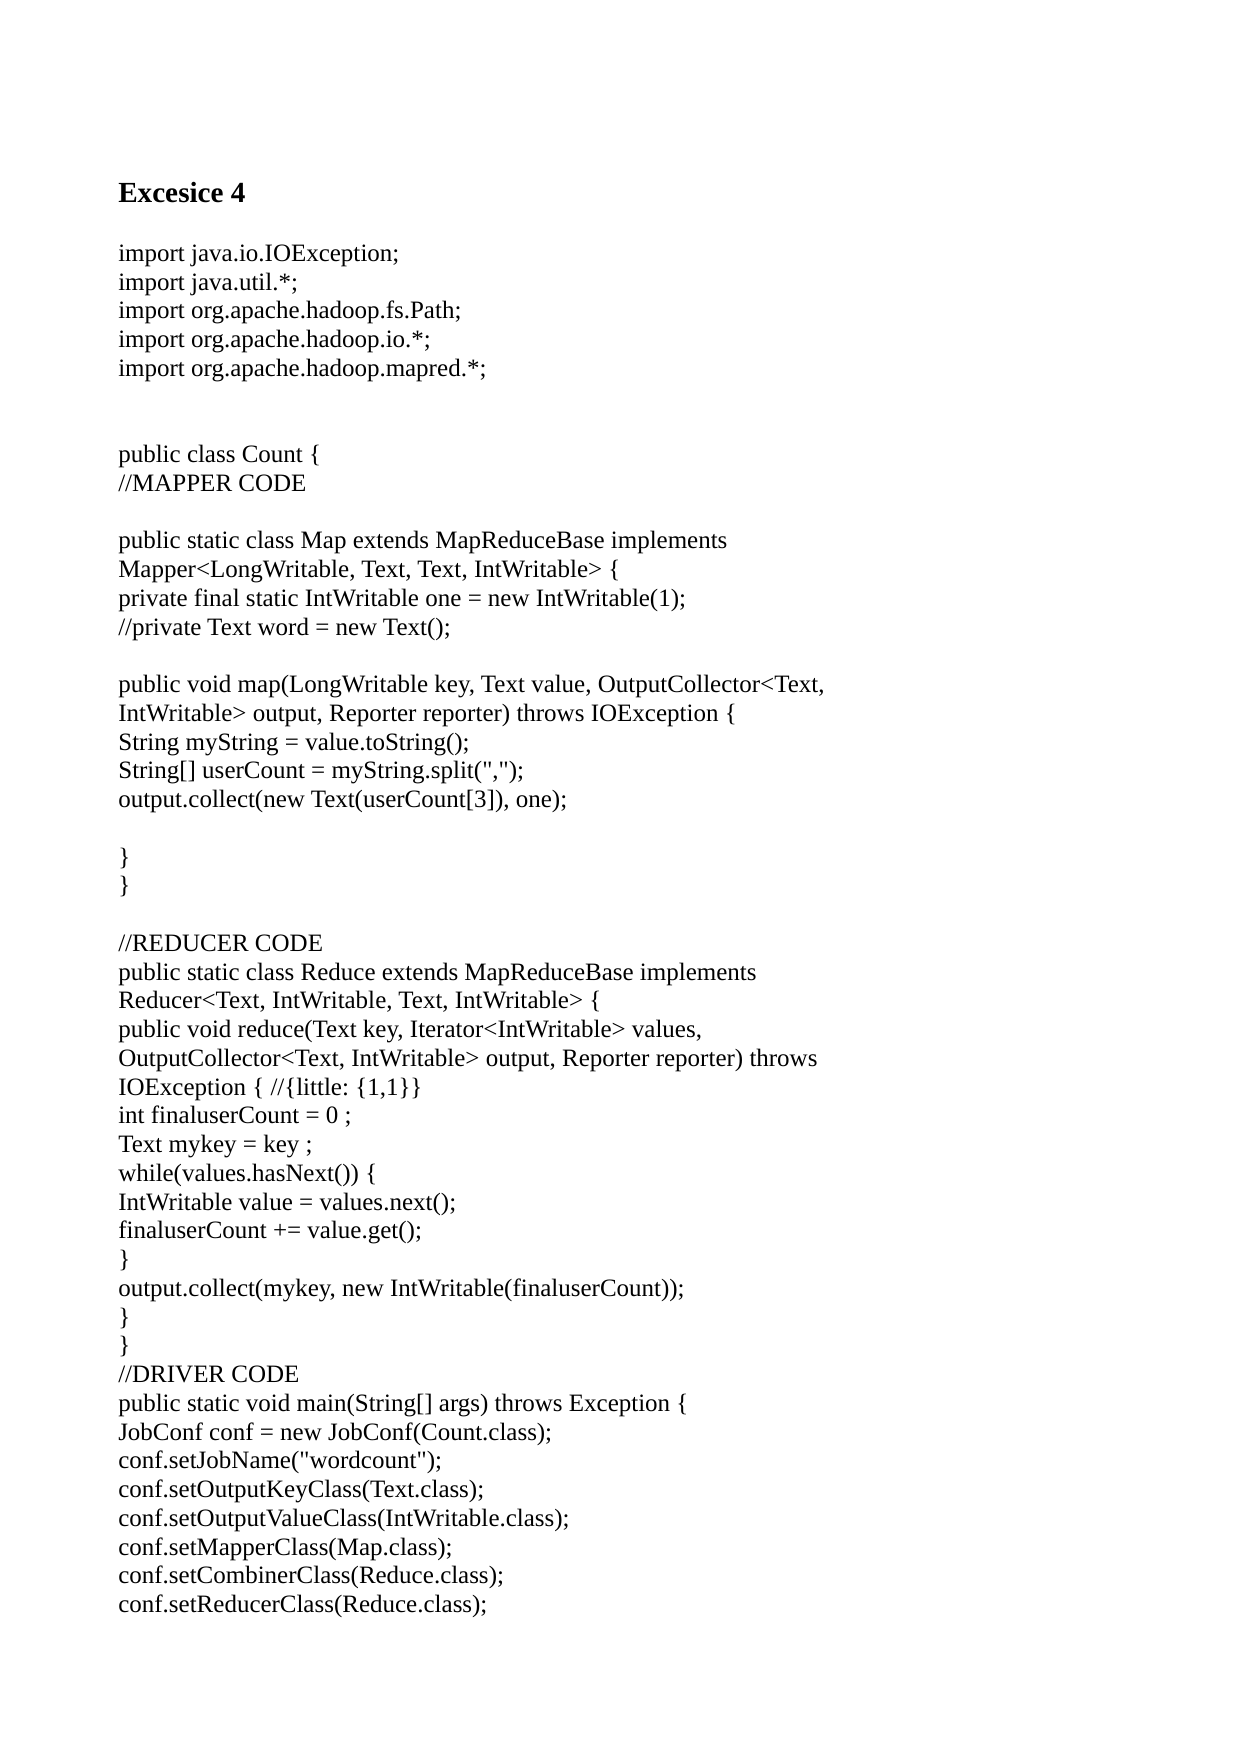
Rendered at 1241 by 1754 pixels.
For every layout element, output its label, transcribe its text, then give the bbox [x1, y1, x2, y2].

text finaluserCount += value.get(); [118, 1215, 1122, 1244]
text OutputCollector<Text, IntWritable> output, Reporter reporter) throws [118, 1043, 1122, 1072]
text //private Text word = new Text(); [118, 612, 1122, 640]
text public static class Reduce extends MapReduceBase implements [118, 957, 1122, 985]
text //DRIVER CODE [118, 1359, 1122, 1388]
text } [118, 842, 1122, 870]
text conf.setJobName("wordcount"); [118, 1445, 1122, 1474]
text //REDUCER CODE [118, 928, 1122, 957]
text import org.apache.hadoop.mapred.*; [118, 353, 1122, 382]
text output.collect(new Text(userCount[3]), one); [118, 784, 1122, 813]
text public class Count { [118, 439, 1122, 468]
text import java.util.*; [118, 267, 1122, 295]
text conf.setReducerClass(Reduce.class); [118, 1589, 1122, 1618]
text } [118, 1330, 1122, 1359]
text import org.apache.hadoop.io.*; [118, 324, 1122, 353]
text public static void main(String[] args) throws Exception { [118, 1388, 1122, 1417]
text IntWritable value = values.next(); [118, 1187, 1122, 1215]
text private final static IntWritable one = new IntWritable(1); [118, 583, 1122, 612]
text import java.io.IOException; [118, 238, 1122, 267]
text } [118, 870, 1122, 899]
text public static class Map extends MapReduceBase implements [118, 525, 1122, 554]
text conf.setOutputKeyClass(Text.class); [118, 1474, 1122, 1503]
text conf.setCombinerClass(Reduce.class); [118, 1560, 1122, 1589]
text Excesice 4 [118, 176, 1122, 209]
text import org.apache.hadoop.fs.Path; [118, 295, 1122, 324]
text int finaluserCount = 0 ; [118, 1100, 1122, 1129]
text public void map(LongWritable key, Text value, OutputCollector<Text, [118, 669, 1122, 698]
text while(values.hasNext()) { [118, 1158, 1122, 1187]
text JobConf conf = new JobConf(Count.class); [118, 1417, 1122, 1445]
text IntWritable> output, Reporter reporter) throws IOException { [118, 698, 1122, 727]
text String[] userCount = myString.split(","); [118, 755, 1122, 784]
text conf.setMapperClass(Map.class); [118, 1532, 1122, 1560]
text Text mykey = key ; [118, 1129, 1122, 1158]
text Reducer<Text, IntWritable, Text, IntWritable> { [118, 985, 1122, 1014]
text String myString = value.toString(); [118, 727, 1122, 755]
text //MAPPER CODE [118, 468, 1122, 497]
text public void reduce(Text key, Iterator<IntWritable> values, [118, 1014, 1122, 1043]
text } [118, 1302, 1122, 1330]
text Mapper<LongWritable, Text, Text, IntWritable> { [118, 554, 1122, 583]
text IOException { //{little: {1,1}} [118, 1072, 1122, 1100]
text conf.setOutputValueClass(IntWritable.class); [118, 1503, 1122, 1532]
text output.collect(mykey, new IntWritable(finaluserCount)); [118, 1273, 1122, 1302]
text } [118, 1244, 1122, 1273]
